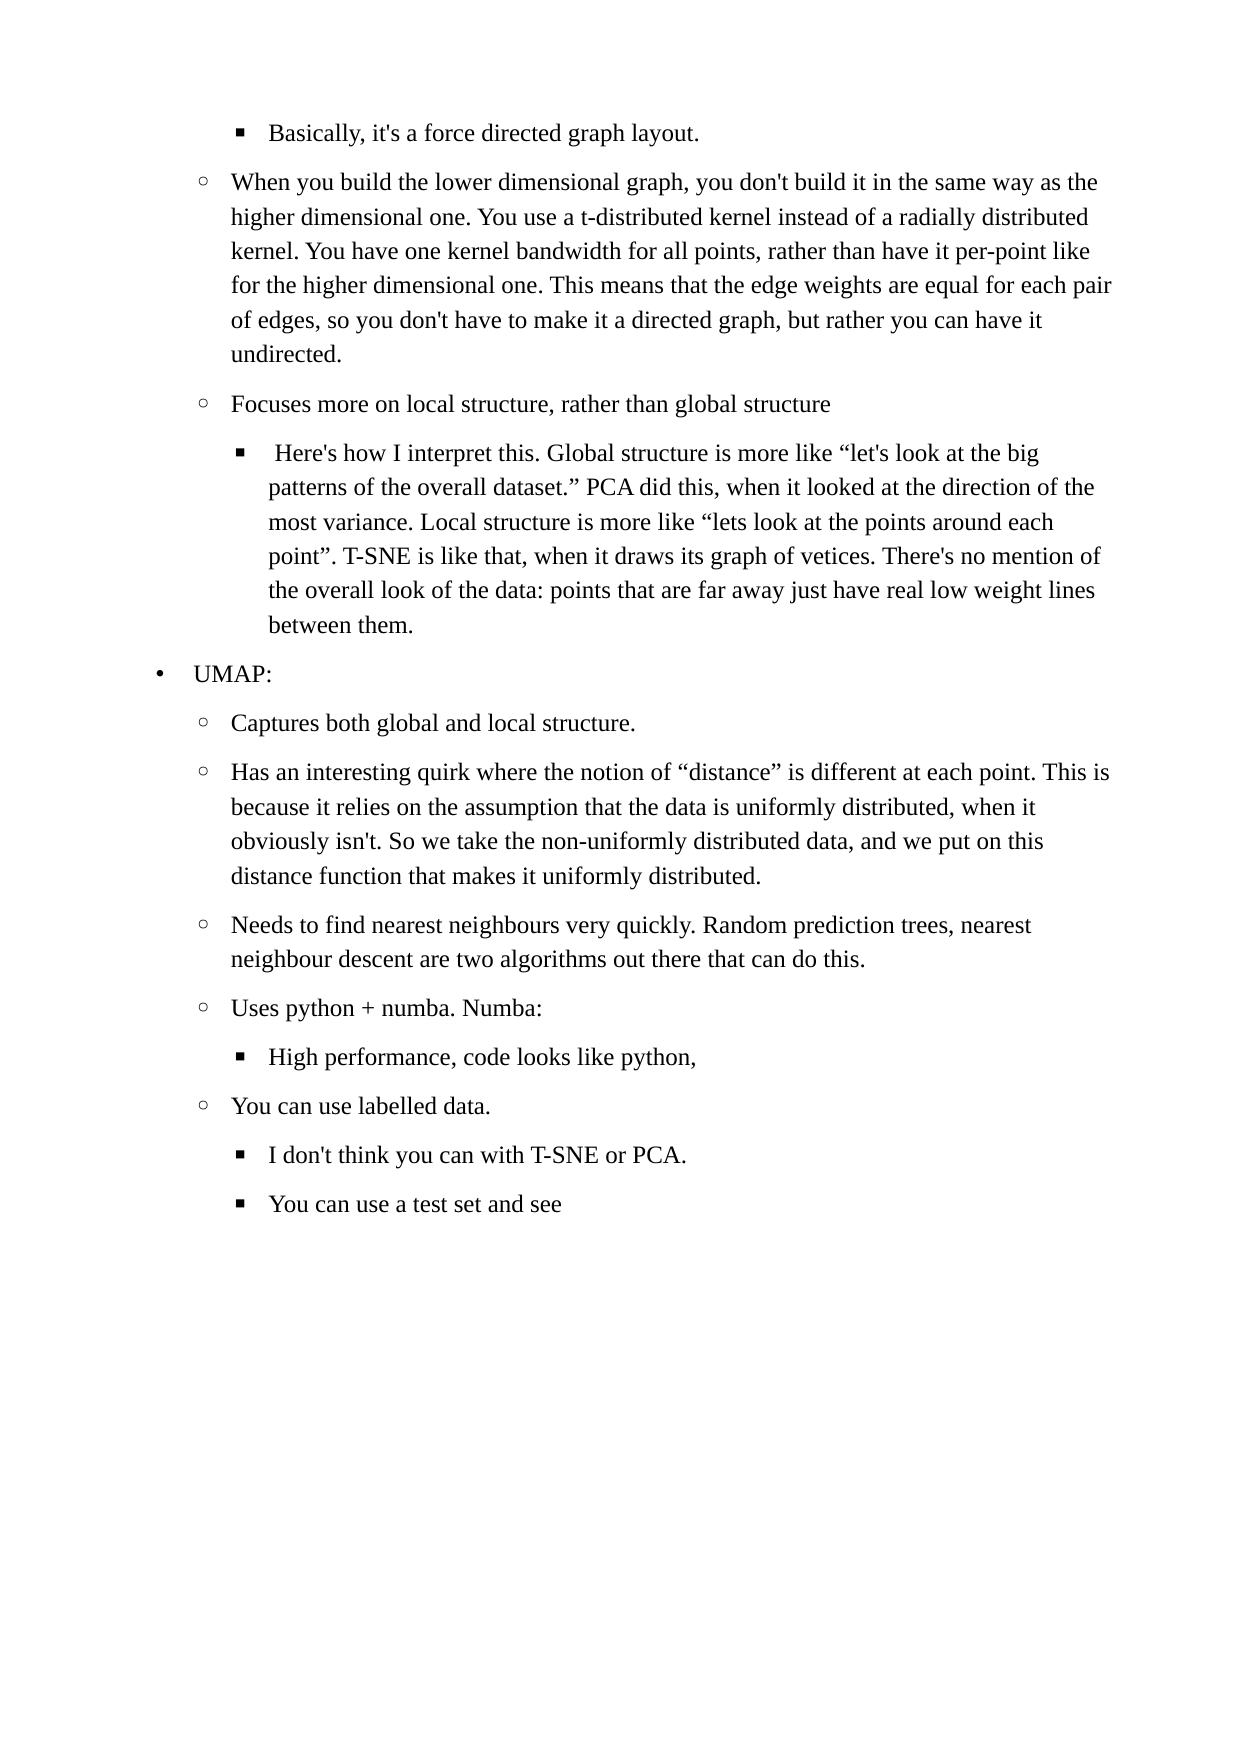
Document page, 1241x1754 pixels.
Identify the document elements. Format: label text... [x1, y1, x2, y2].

list Captures both global and local structure. [193, 708, 1122, 737]
list UMAP: [156, 659, 1122, 688]
list Uses python + numba. Numba: [193, 993, 1122, 1022]
list Basically, it's a force directed graph layout. [231, 118, 1122, 147]
list High performance, code looks like python, [231, 1042, 1122, 1071]
list You can use labelled data. [193, 1091, 1122, 1120]
list Has an interesting quirk where the notion of “distance” is different at each point. This is because it relies on the assumption that the data is uniformly distributed, when it obviously isn't. So we take the non-uniformly distributed data, and we put on this distance function that makes it uniformly distributed. [193, 757, 1122, 889]
list I don't think you can with T-SNE or PCA. [231, 1141, 1122, 1169]
list Here's how I interpret this. Global structure is more like “let's look at the big patterns of the overall dataset.” PCA did this, when it looked at the direction of the most variance. Local structure is more like “lets look at the points around each point”. T-SNE is like that, when it draws its graph of vetices. There's no mention of the overall look of the data: points that are far away just have real low weight lines between them. [231, 438, 1122, 639]
list Focuses more on local structure, rather than global structure [193, 389, 1122, 417]
list You can use a test set and see [231, 1189, 1122, 1218]
list When you build the lower dimensional graph, you don't build it in the same way as the higher dimensional one. You use a t-distributed kernel instead of a radially distributed kernel. You have one kernel bandwidth for all points, rather than have it per-point like for the higher dimensional one. This means that the edge weights are equal for each pair of edges, so you don't have to make it a directed graph, but rather you can have it undirected. [193, 167, 1122, 368]
list Needs to find nearest neighbours very quickly. Random prediction trees, nearest neighbour descent are two algorithms out there that can do this. [193, 910, 1122, 973]
